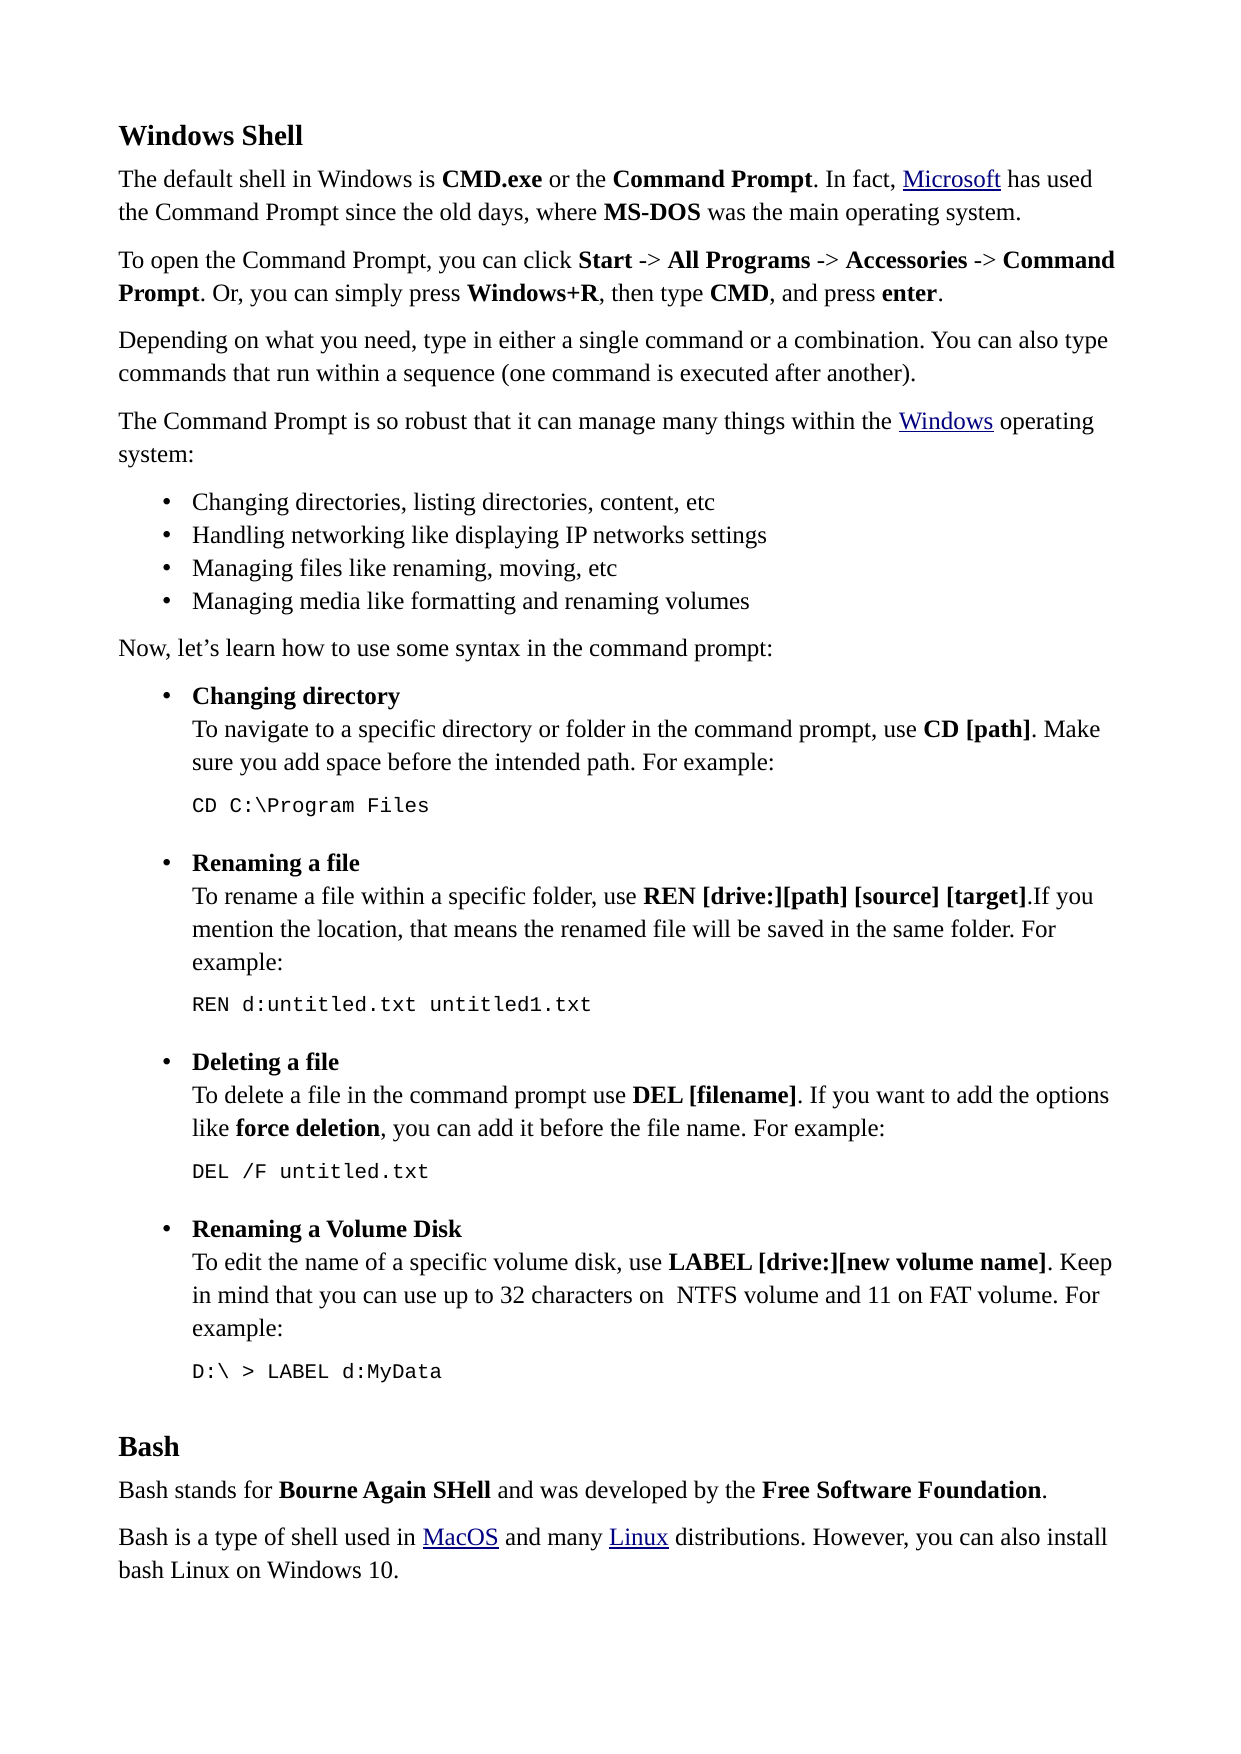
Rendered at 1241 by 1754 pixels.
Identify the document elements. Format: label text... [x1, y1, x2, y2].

list Handling networking like displaying IP networks settings [162, 520, 1122, 548]
text The Command Prompt is so robust that it can manage many things within the Windows operating system: [118, 406, 1122, 468]
list Changing directories, listing directories, content, etc [162, 487, 1122, 515]
text The default shell in Windows is CMD.exe or the Command Prompt. In fact, Microsoft has used the Command Prompt since the old days, where MS-DOS was the main operating system. [118, 164, 1122, 226]
list Managing media like formatting and renaming volumes [162, 586, 1122, 614]
text Depending on what you need, type in either a single command or a combination. You can also type commands that run within a sequence (one command is executed after another). [118, 325, 1122, 387]
list DEL /F untitled.txt [162, 1161, 1122, 1185]
list D:\ > LABEL d:MyData [162, 1361, 1122, 1384]
list Managing files like renaming, moving, etc [162, 553, 1122, 581]
list Renaming a Volume Disk To edit the name of a specific volume disk, use LABEL [drive:][new volume name]. Keep in mind that you can use up to 32 characters on NTFS volume and 11 on FAT volume. For example: [162, 1214, 1122, 1342]
list Changing directory To navigate to a specific directory or folder in the command prompt, use CD [path]. Make sure you add space before the intended path. For example: [162, 681, 1122, 776]
text Now, let’s learn how to use some syntax in the command prompt: [118, 633, 1122, 662]
list Renaming a file To rename a file within a specific folder, use REN [drive:][path] [source] [target].If you mention the location, that means the renamed file will be saved in the same folder. For example: [162, 848, 1122, 976]
text To open the Command Prompt, you can click Start -> All Programs -> Accessories -> Command Prompt. Or, you can simply press Windows+R, then type CMD, and press enter. [118, 245, 1122, 307]
text Bash is a type of shell used in MacOS and many Linux distributions. However, you can also install bash Linux on Windows 10. [118, 1522, 1122, 1584]
subtitle Bash [118, 1429, 1122, 1462]
list CD C:\Program Files [162, 794, 1122, 818]
subtitle Windows Shell [118, 118, 1122, 152]
list Deleting a file To delete a file in the command prompt use DEL [filename]. If you want to add the options like force deletion, you can add it before the file name. For example: [162, 1047, 1122, 1142]
list REN d:untitled.txt untitled1.txt [162, 994, 1122, 1018]
text Bash stands for Bourne Again SHell and was developed by the Free Software Foundation. [118, 1475, 1122, 1503]
